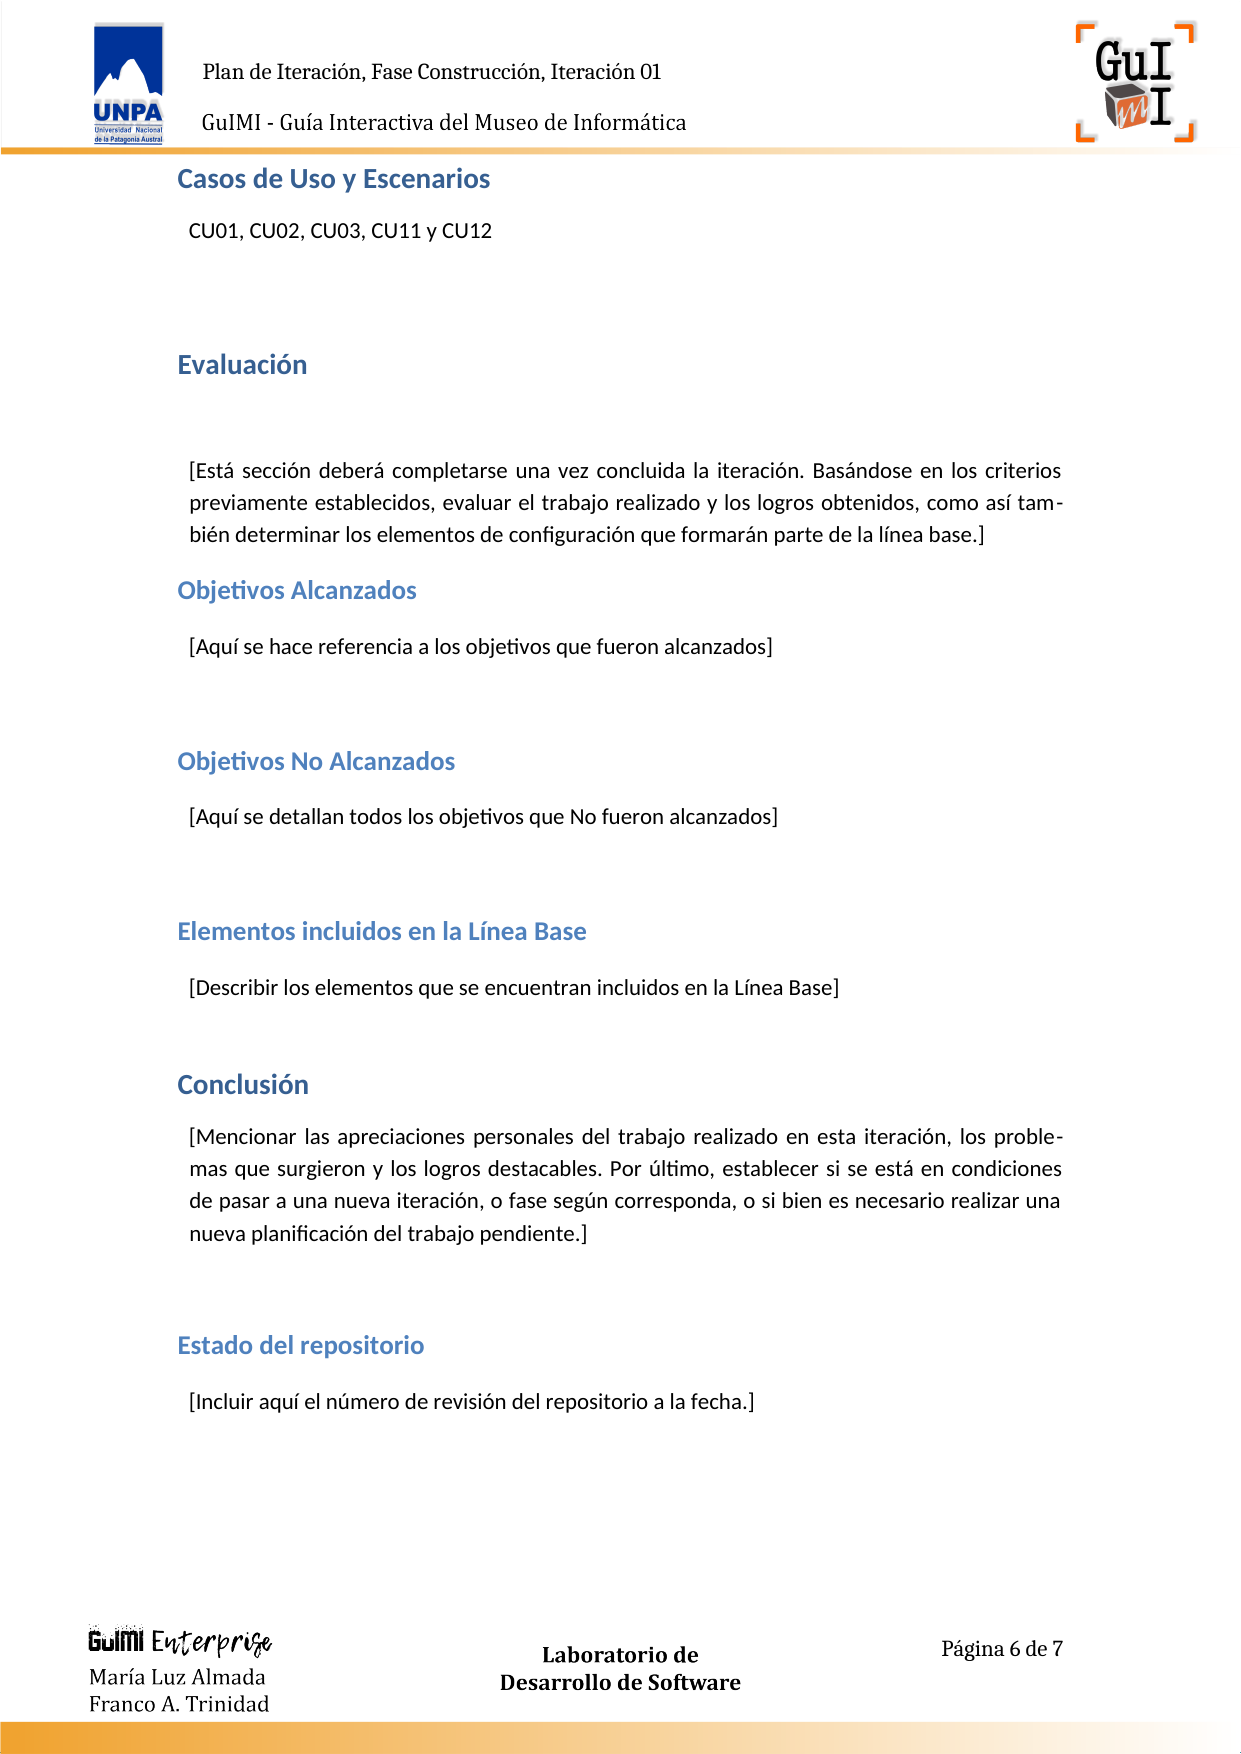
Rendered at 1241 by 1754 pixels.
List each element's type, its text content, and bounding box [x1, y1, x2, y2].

text [Incluir aquí el número de revisión del repositorio a la fecha.] [188, 1387, 1063, 1415]
text Conclusión [177, 1066, 1063, 1101]
text Casos de Uso y Escenarios [177, 160, 1063, 196]
text [Aquí se detallan todos los objetivos que No fueron alcanzados] [188, 802, 1063, 830]
text [Describir los elementos que se encuentran incluidos en la Línea Base] [188, 973, 1063, 1001]
text Evaluación [177, 346, 1063, 382]
text Objetivos No Alcanzados [177, 744, 1063, 777]
picture [0, 1613, 1241, 1754]
text Estado del repositorio [177, 1328, 1063, 1361]
text Elementos incluidos en la Línea Base [177, 914, 1063, 947]
picture [0, 0, 1241, 155]
text Objetivos Alcanzados [177, 573, 1063, 606]
text [Está sección deberá completarse una vez concluida la iteración. Basándose en los criterios previamente establecidos, evaluar el trabajo realizado y los logros obtenidos, como así tam­bién determinar los elementos de configuración que formarán parte de la línea base.] [188, 456, 1063, 548]
text [Mencionar las apreciaciones personales del trabajo realizado en esta iteración, los proble­mas que surgieron y los logros destacables. Por último, establecer si se está en condiciones de pasar a una nueva iteración, o fase según corresponda, o si bien es necesario realizar una nueva planificación del trabajo pendiente.] [188, 1122, 1063, 1247]
text CU01, CU02, CU03, CU11 y CU12 [188, 216, 1063, 244]
text [Aquí se hace referencia a los objetivos que fueron alcanzados] [188, 632, 1063, 660]
